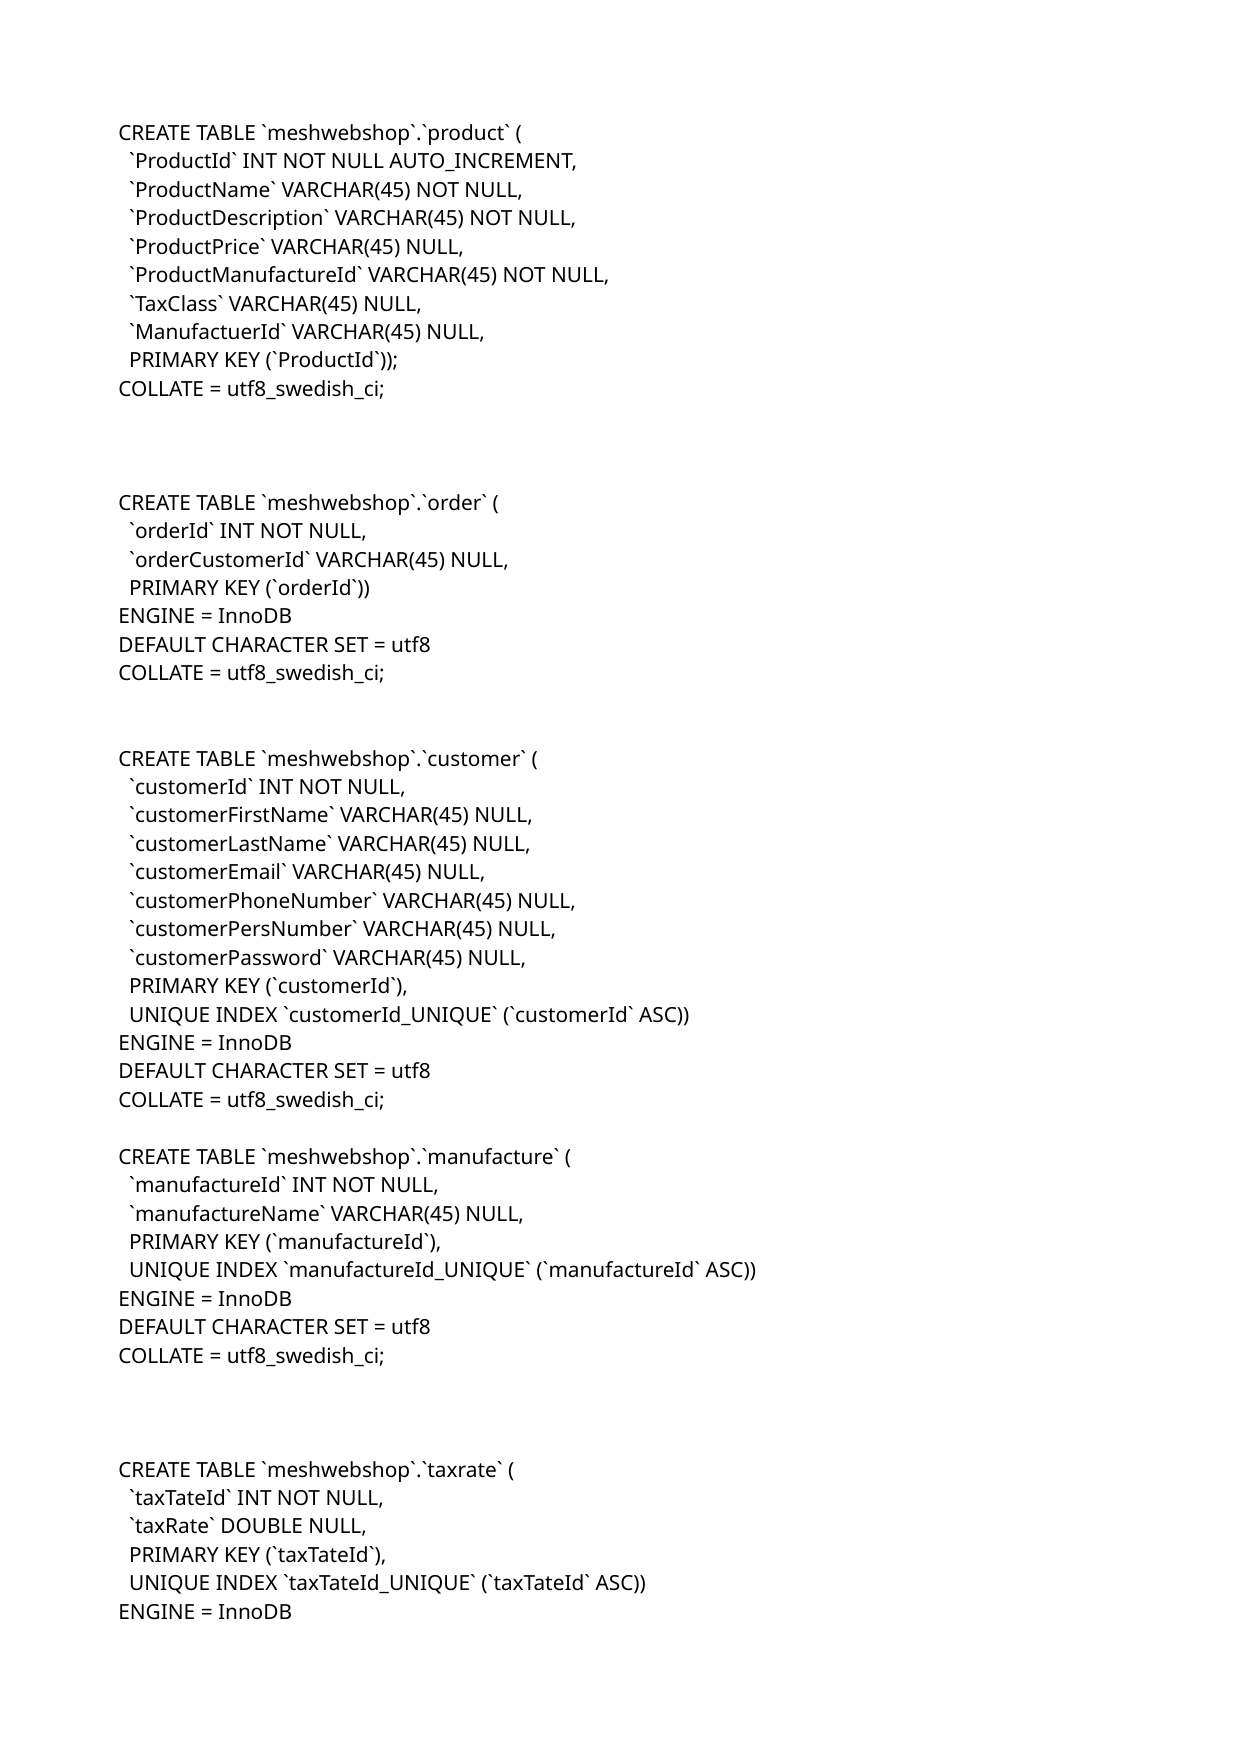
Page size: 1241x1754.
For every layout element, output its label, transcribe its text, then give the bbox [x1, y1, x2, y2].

text COLLATE = utf8_swedish_ci; [118, 374, 1122, 402]
text CREATE TABLE `meshwebshop`.`order` ( `orderId` INT NOT NULL, `orderCustomerId` VARCHAR(45) NULL, PRIMARY KEY (`orderId`)) ENGINE = InnoDB DEFAULT CHARACTER SET = utf8 COLLATE = utf8_swedish_ci; [118, 488, 1122, 687]
text CREATE TABLE `meshwebshop`.`manufacture` ( `manufactureId` INT NOT NULL, `manufactureName` VARCHAR(45) NULL, PRIMARY KEY (`manufactureId`), UNIQUE INDEX `manufactureId_UNIQUE` (`manufactureId` ASC)) ENGINE = InnoDB DEFAULT CHARACTER SET = utf8 COLLATE = utf8_swedish_ci; [118, 1142, 1122, 1369]
text CREATE TABLE `meshwebshop`.`taxrate` ( `taxTateId` INT NOT NULL, `taxRate` DOUBLE NULL, PRIMARY KEY (`taxTateId`), UNIQUE INDEX `taxTateId_UNIQUE` (`taxTateId` ASC)) ENGINE = InnoDB [118, 1455, 1122, 1625]
text CREATE TABLE `meshwebshop`.`customer` ( `customerId` INT NOT NULL, `customerFirstName` VARCHAR(45) NULL, `customerLastName` VARCHAR(45) NULL, `customerEmail` VARCHAR(45) NULL, `customerPhoneNumber` VARCHAR(45) NULL, `customerPersNumber` VARCHAR(45) NULL, `customerPassword` VARCHAR(45) NULL, PRIMARY KEY (`customerId`), UNIQUE INDEX `customerId_UNIQUE` (`customerId` ASC)) ENGINE = InnoDB DEFAULT CHARACTER SET = utf8 COLLATE = utf8_swedish_ci; [118, 744, 1122, 1113]
text CREATE TABLE `meshwebshop`.`product` ( `ProductId` INT NOT NULL AUTO_INCREMENT, `ProductName` VARCHAR(45) NOT NULL, `ProductDescription` VARCHAR(45) NOT NULL, `ProductPrice` VARCHAR(45) NULL, `ProductManufactureId` VARCHAR(45) NOT NULL, `TaxClass` VARCHAR(45) NULL, `ManufactuerId` VARCHAR(45) NULL, PRIMARY KEY (`ProductId`)); [118, 118, 1122, 374]
